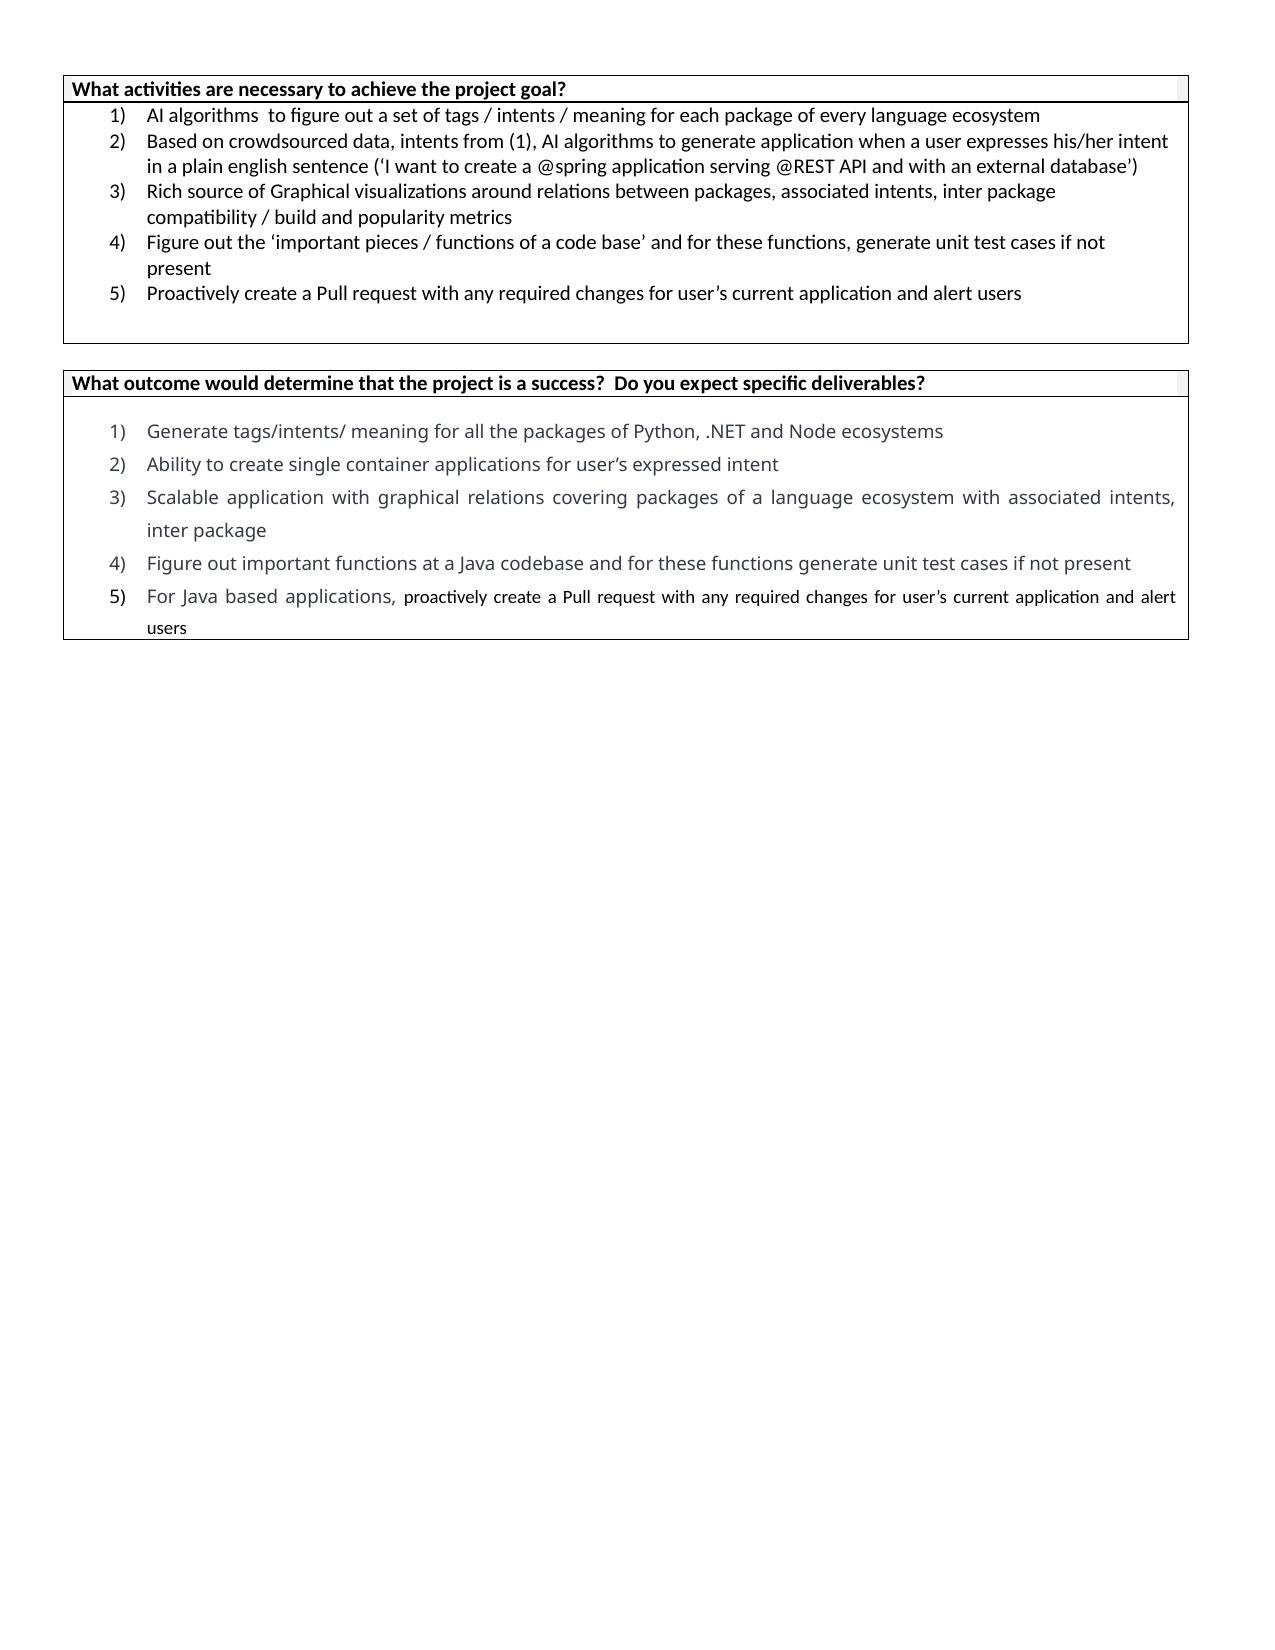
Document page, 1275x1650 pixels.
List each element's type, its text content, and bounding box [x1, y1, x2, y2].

table_cell Generate tags/intents/ meaning for all the packages of Python, .NET and Node ecosystems Ability to create single container applications for user’s expressed intent Scalable application with graphical relations covering packages of a language ecosystem with associated intents, inter package Figure out important functions at a Java codebase and for these functions generate unit test cases if not present For Java based applications, proactively create a Pull request with any required changes for user’s current application and alert users [64, 397, 1188, 639]
table_cell AI algorithms to figure out a set of tags / intents / meaning for each package of every language ecosystem Based on crowdsourced data, intents from (1), AI algorithms to generate application when a user expresses his/her intent in a plain english sentence (‘I want to create a @spring application serving @REST API and with an external database’) Rich source of Graphical visualizations around relations between packages, associated intents, inter package compatibility / build and popularity metrics Figure out the ‘important pieces / functions of a code base’ and for these functions, generate unit test cases if not present Proactively create a Pull request with any required changes for user’s current application and alert users [64, 103, 1188, 343]
